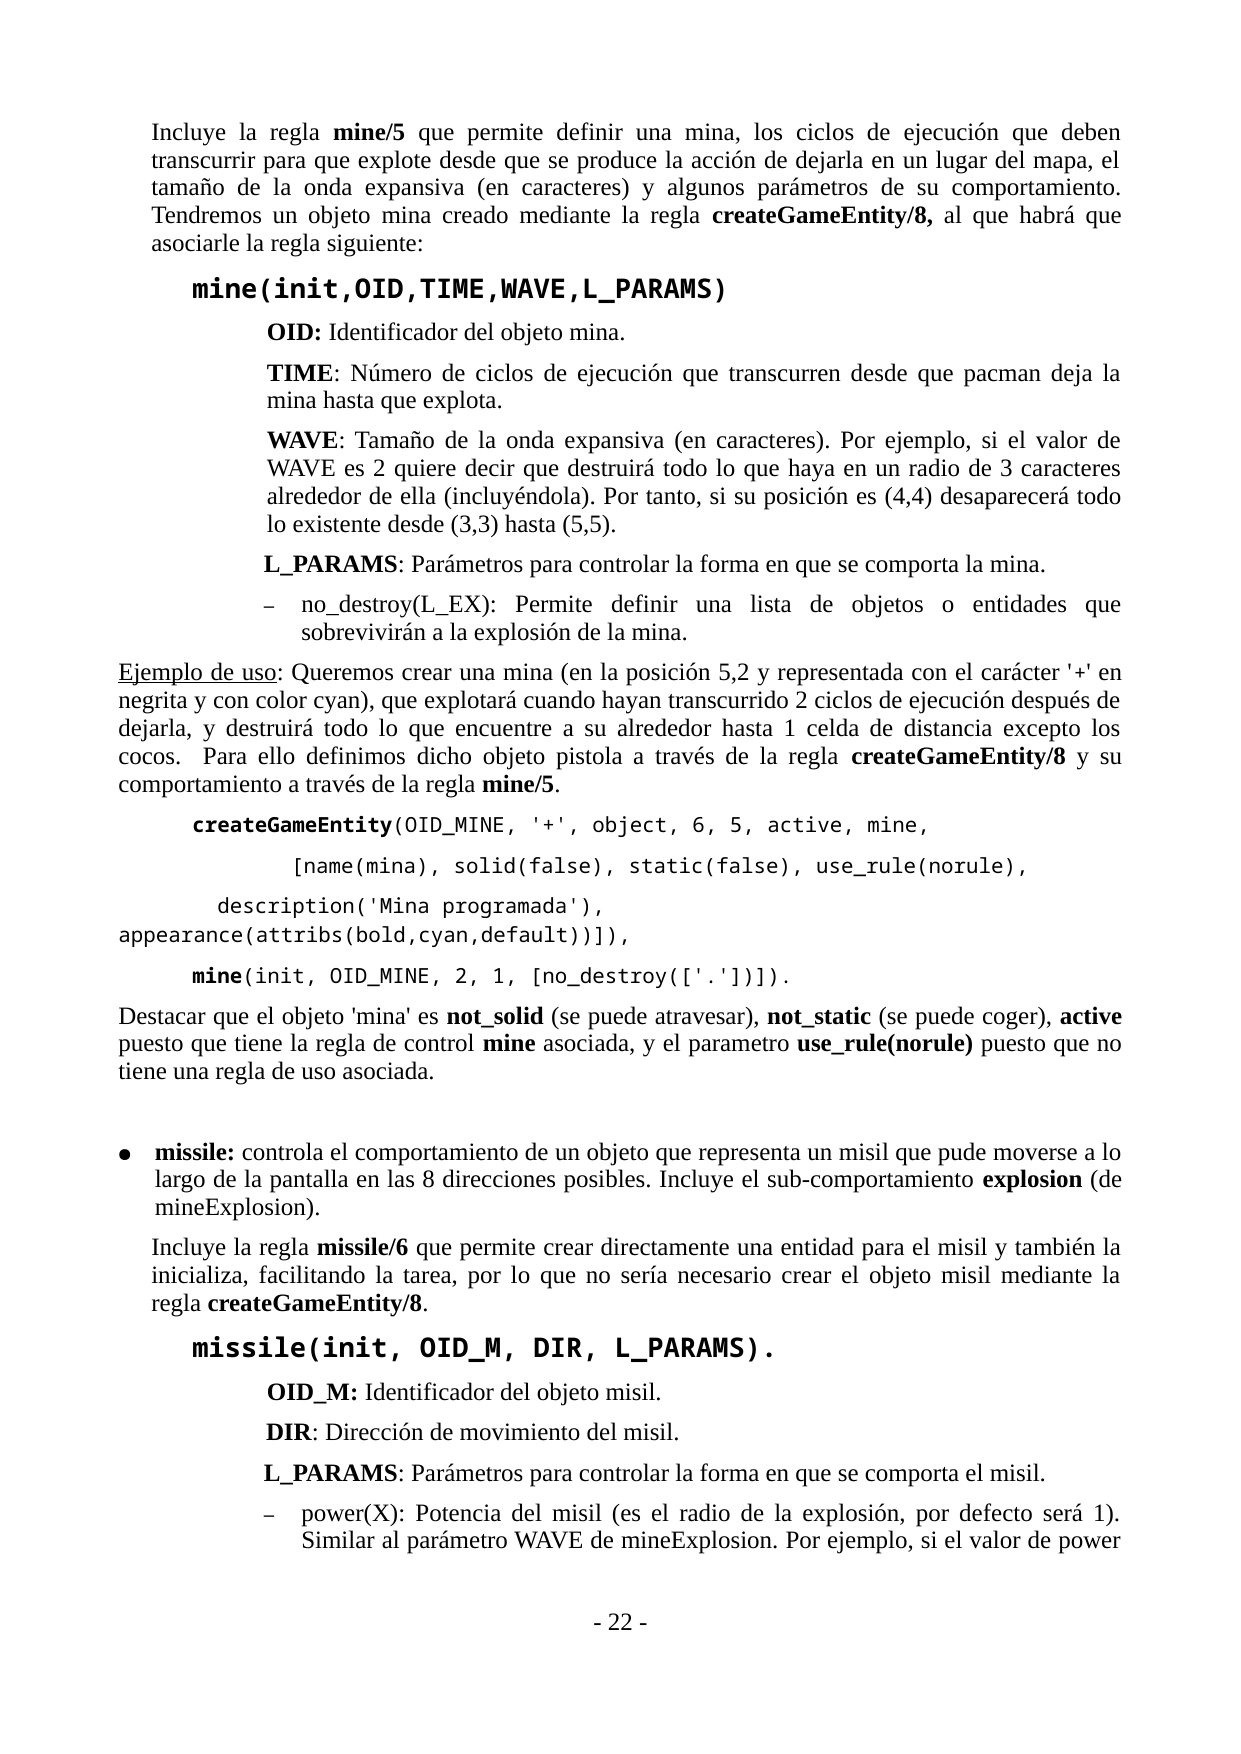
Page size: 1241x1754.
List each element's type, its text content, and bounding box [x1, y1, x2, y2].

text L_PARAMS: Parámetros para controlar la forma en que se comporta la mina. [263, 550, 1122, 578]
text description('Mina programada'), appearance(attribs(bold,cyan,default))]), [118, 892, 1122, 948]
list no_destroy(L_EX): Permite definir una lista de objetos o entidades que sobrevivirán a la explosión de la mina. [263, 590, 1122, 646]
text TIME: Número de ciclos de ejecución que transcurren desde que pacman deja la mina hasta que explota. [267, 359, 1122, 414]
text Incluye la regla missile/6 que permite crear directamente una entidad para el misil y también la inicializa, facilitando la tarea, por lo que no sería necesario crear el objeto misil mediante la regla createGameEntity/8. [151, 1233, 1122, 1316]
text mine(init,OID,TIME,WAVE,L_PARAMS) [118, 269, 1122, 306]
text createGameEntity(OID_MINE, '+', object, 6, 5, active, mine, [118, 810, 1122, 838]
text OID: Identificador del objeto mina. [267, 318, 1122, 346]
text L_PARAMS: Parámetros para controlar la forma en que se comporta el misil. [263, 1459, 1122, 1486]
text WAVE: Tamaño de la onda expansiva (en caracteres). Por ejemplo, si el valor de WAVE es 2 quiere decir que destruirá todo lo que haya en un radio de 3 caracteres alrededor de ella (incluyéndola). Por tanto, si su posición es (4,4) desaparecerá todo lo existente desde (3,3) hasta (5,5). [267, 427, 1122, 537]
text DIR: Dirección de movimiento del misil. [118, 1418, 1122, 1446]
list power(X): Potencia del misil (es el radio de la explosión, por defecto será 1). Similar al parámetro WAVE de mineExplosion. Por ejemplo, si el valor de power [263, 1499, 1122, 1554]
text OID_M: Identificador del objeto misil. [267, 1378, 1122, 1406]
text mine(init, OID_MINE, 2, 1, [no_destroy(['.'])]). [118, 961, 1122, 989]
list missile: controla el comportamiento de un objeto que representa un misil que pude moverse a lo largo de la pantalla en las 8 direcciones posibles. Incluye el sub-comportamiento explosion (de mineExplosion). [118, 1138, 1122, 1221]
text missile(init, OID_M, DIR, L_PARAMS). [118, 1329, 1122, 1366]
text Incluye la regla mine/5 que permite definir una mina, los ciclos de ejecución que deben transcurrir para que explote desde que se produce la acción de dejarla en un lugar del mapa, el tamaño de la onda expansiva (en caracteres) y algunos parámetros de su comportamiento. Tendremos un objeto mina creado mediante la regla createGameEntity/8, al que habrá que asociarle la regla siguiente: [151, 118, 1122, 257]
text Ejemplo de uso: Queremos crear una mina (en la posición 5,2 y representada con el carácter '+' en negrita y con color cyan), que explotará cuando hayan transcurrido 2 ciclos de ejecución después de dejarla, y destruirá todo lo que encuentre a su alrededor hasta 1 celda de distancia excepto los cocos. Para ello definimos dicho objeto pistola a través de la regla createGameEntity/8 y su comportamiento a través de la regla mine/5. [118, 658, 1122, 797]
text Destacar que el objeto 'mina' es not_solid (se puede atravesar), not_static (se puede coger), active puesto que tiene la regla de control mine asociada, y el parametro use_rule(norule) puesto que no tiene una regla de uso asociada. [118, 1002, 1122, 1085]
text [name(mina), solid(false), static(false), use_rule(norule), [118, 851, 1122, 879]
